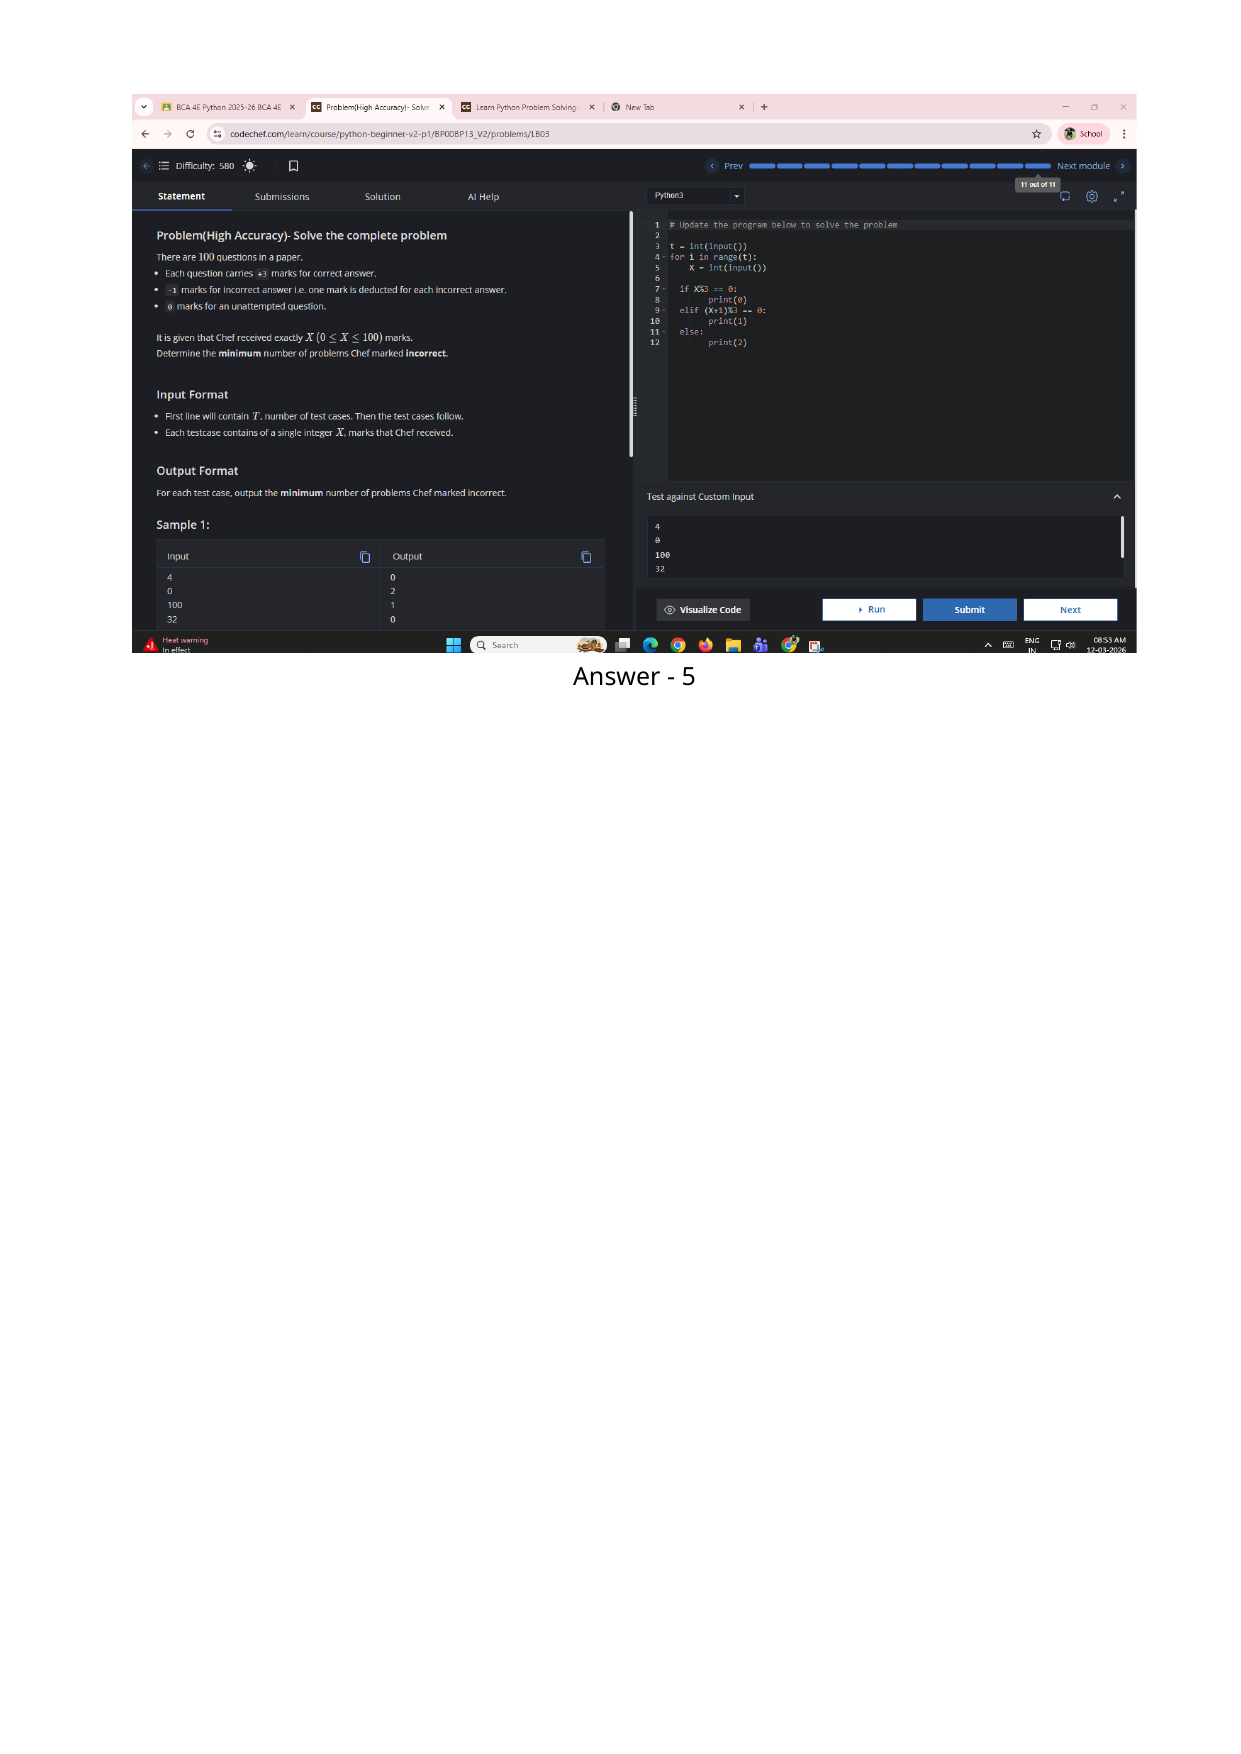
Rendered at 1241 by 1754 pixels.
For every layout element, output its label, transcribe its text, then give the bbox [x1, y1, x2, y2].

text Answer - 5 [132, 653, 1137, 692]
picture [132, 94, 1137, 653]
